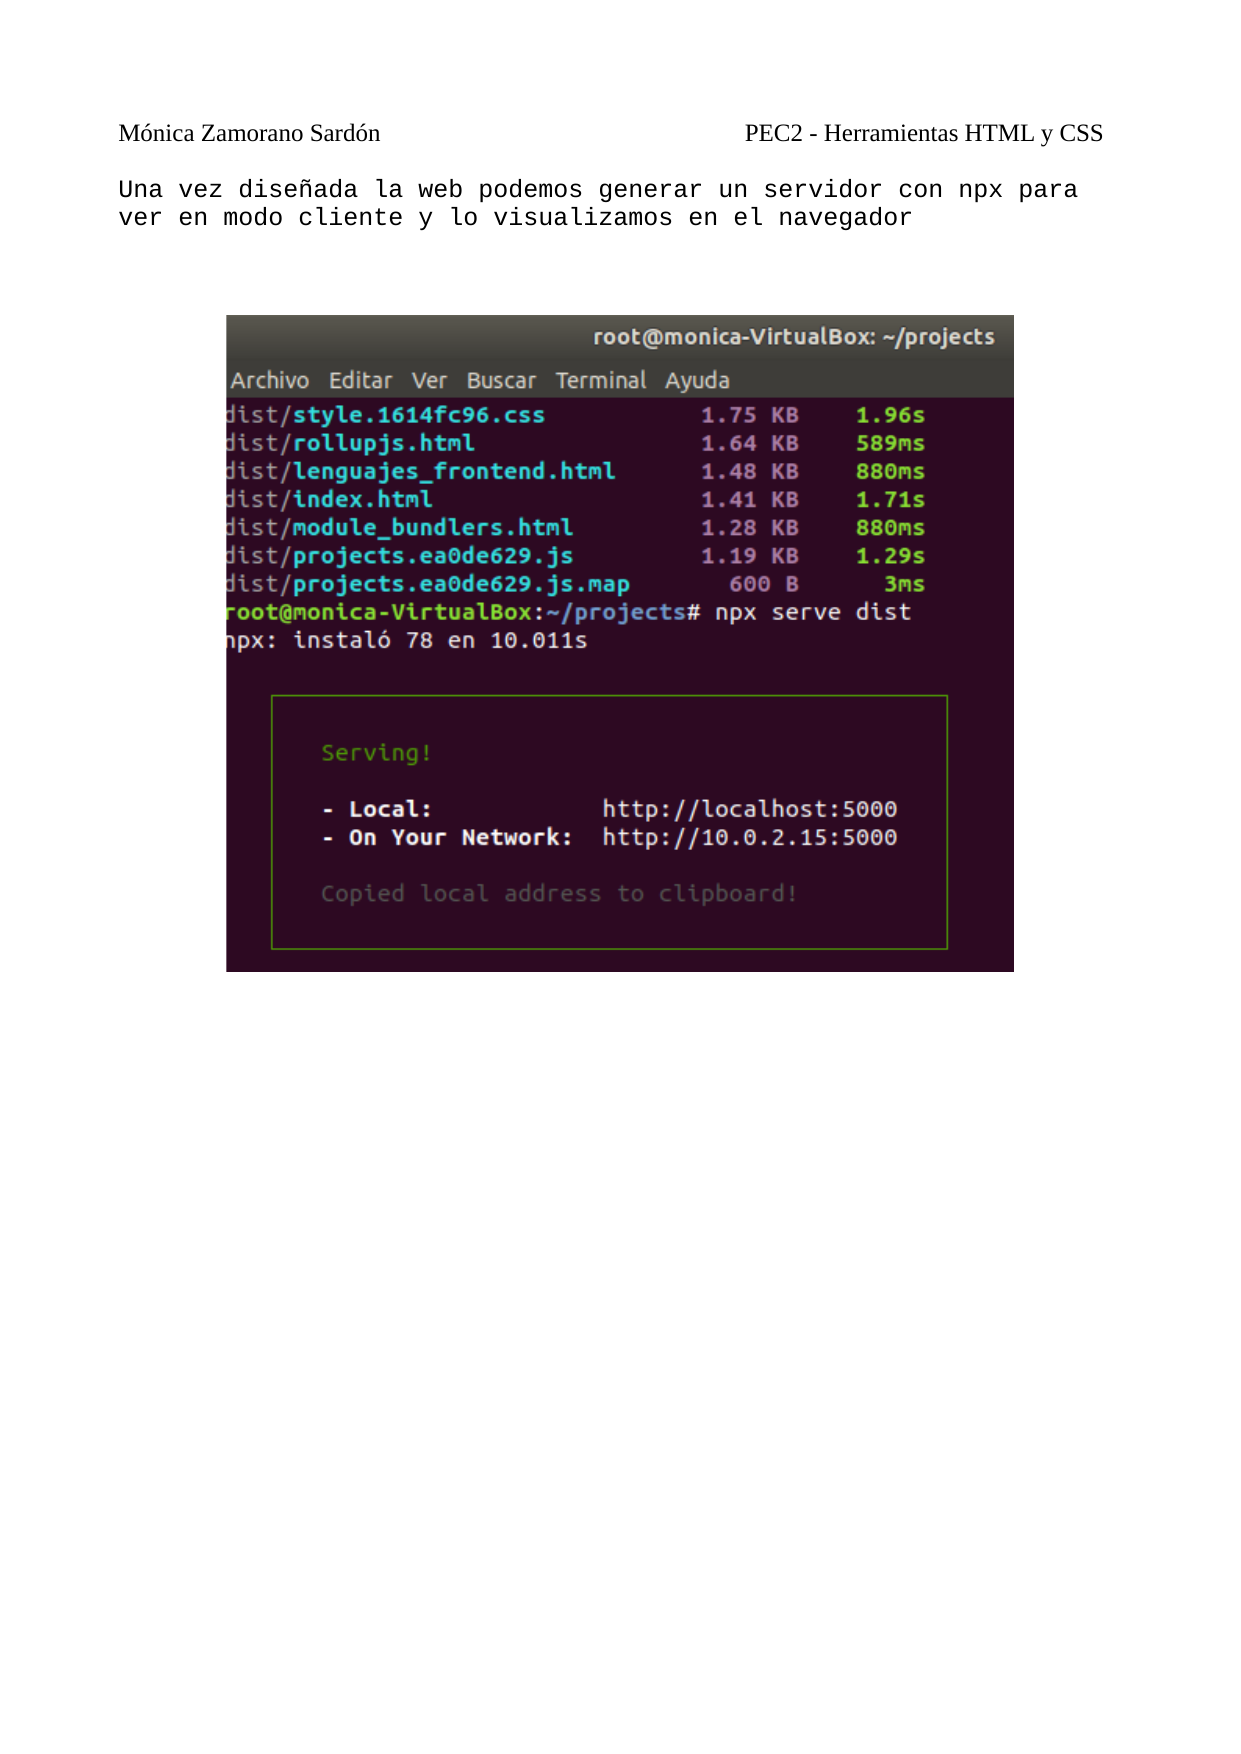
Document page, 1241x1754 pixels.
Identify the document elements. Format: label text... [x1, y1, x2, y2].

text Una vez diseñada la web podemos generar un servidor con npx para ver en modo cliente y lo visualizamos en el navegador [118, 176, 1122, 233]
picture [226, 315, 1014, 972]
